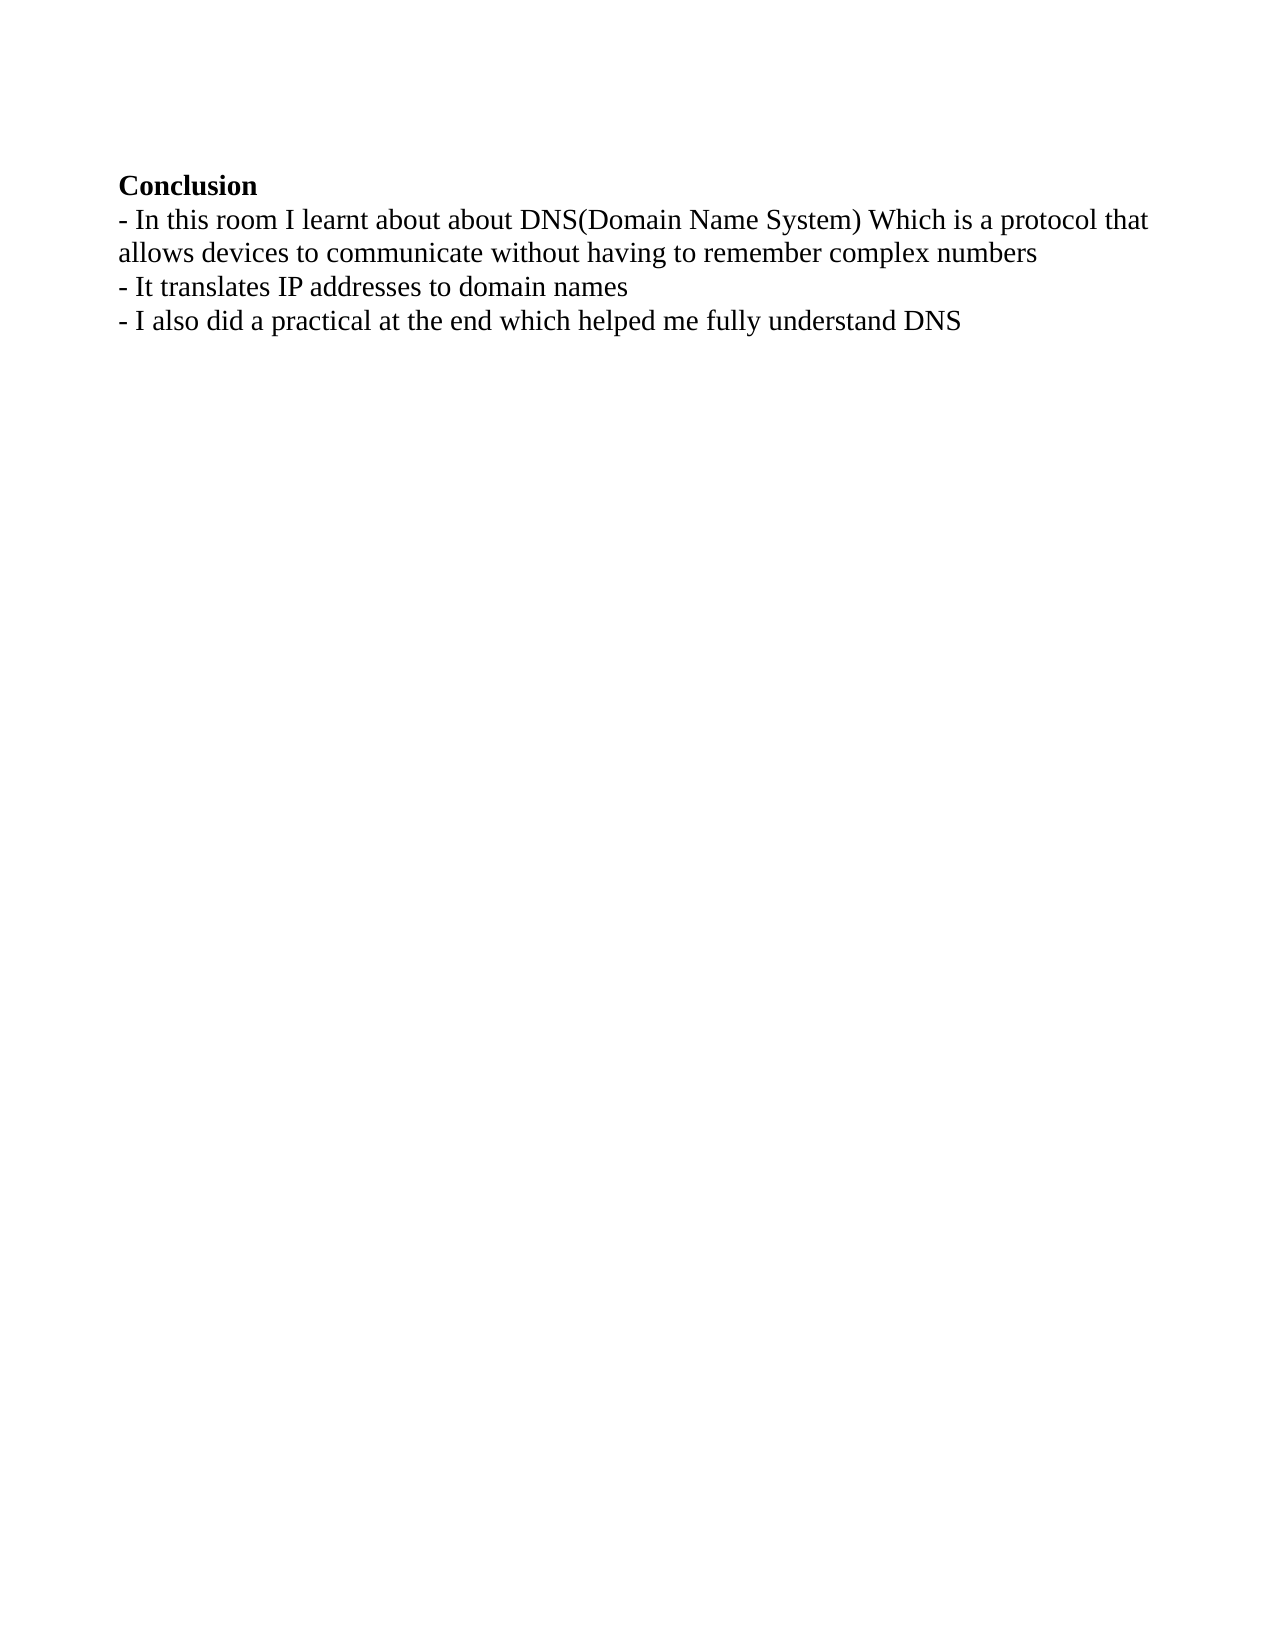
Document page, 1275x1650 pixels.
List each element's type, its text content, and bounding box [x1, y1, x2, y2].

text Conclusion [118, 168, 1157, 202]
text - I also did a practical at the end which helped me fully understand DNS [118, 303, 1157, 336]
text - In this room I learnt about about DNS(Domain Name System) Which is a protocol that allows devices to communicate without having to remember complex numbers [118, 202, 1157, 269]
text - It translates IP addresses to domain names [118, 269, 1157, 303]
